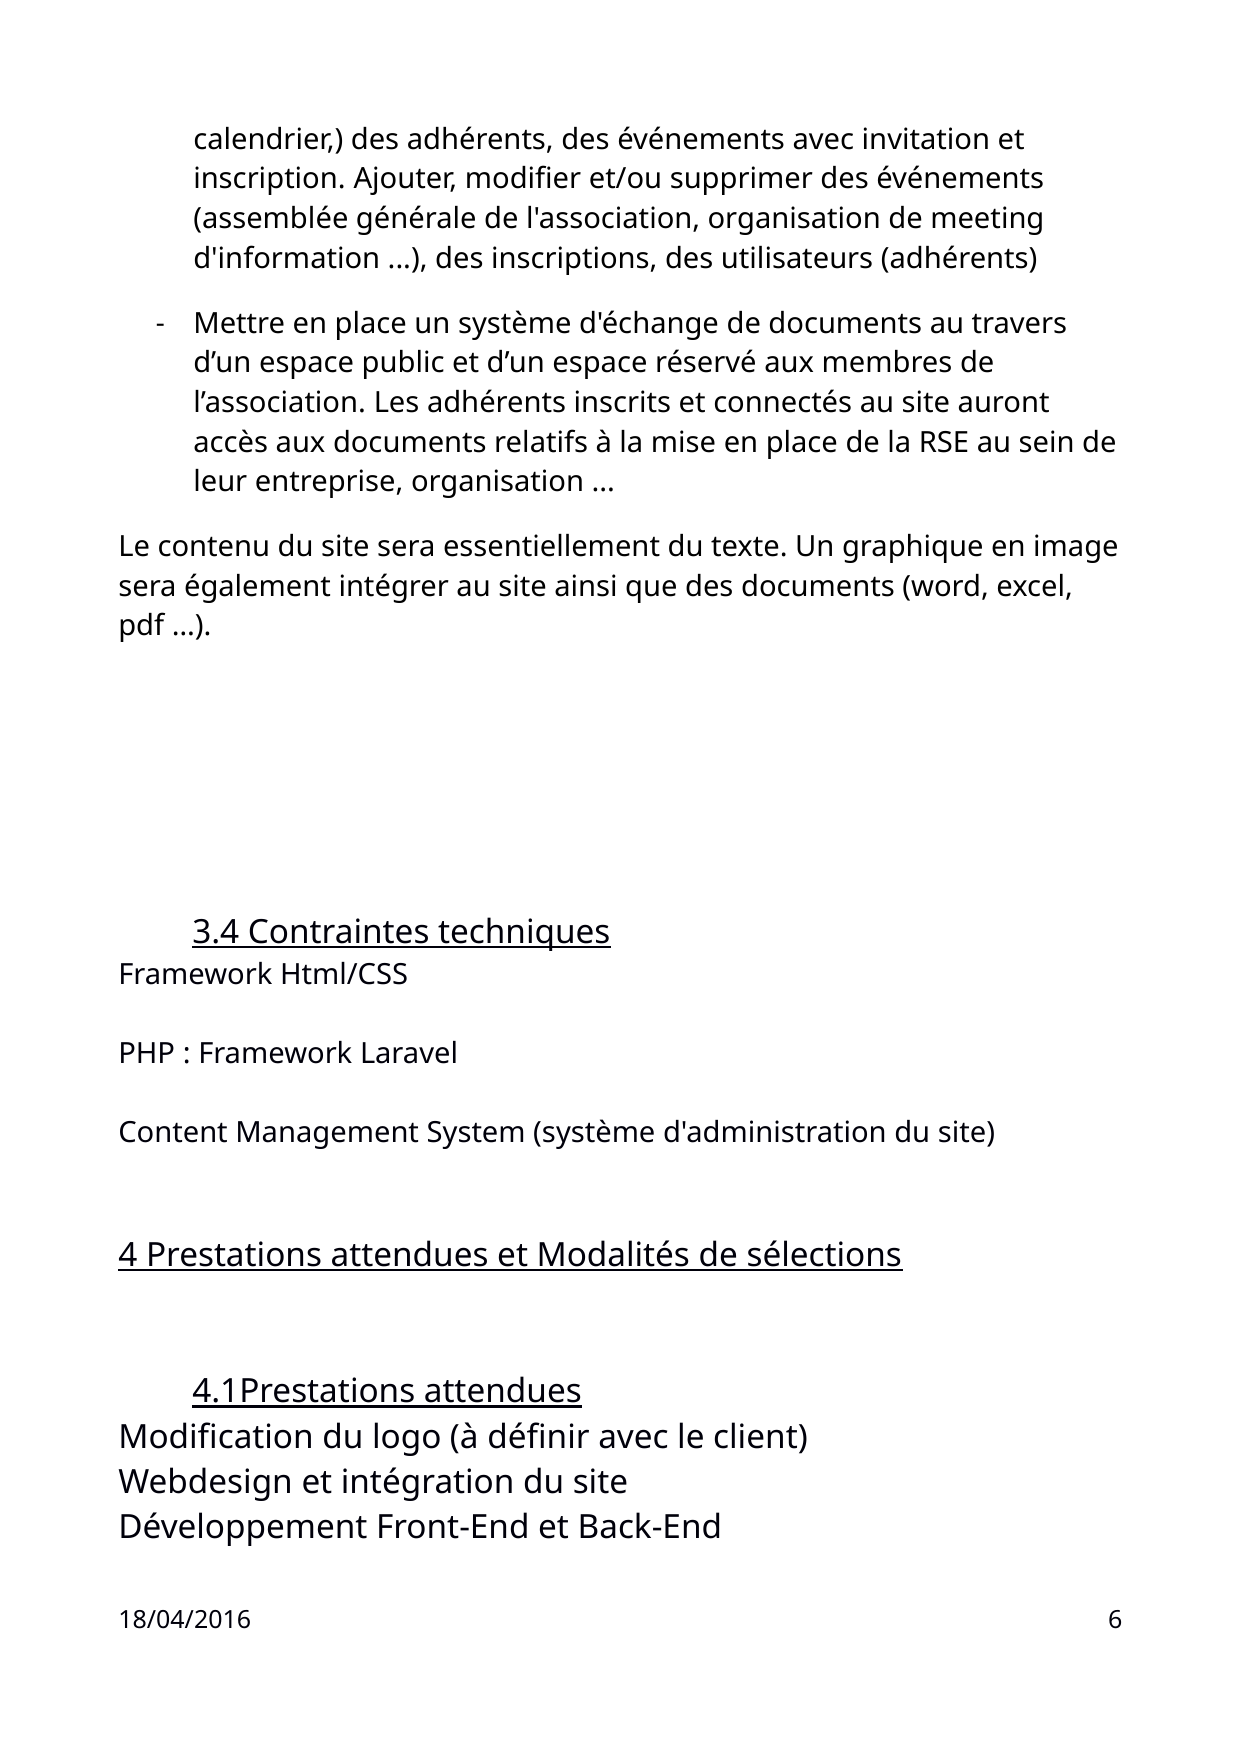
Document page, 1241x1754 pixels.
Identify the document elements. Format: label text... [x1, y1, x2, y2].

text Content Management System (système d'administration du site) [118, 1112, 1122, 1151]
text Modification du logo (à définir avec le client) [118, 1412, 1122, 1458]
text Webdesign et intégration du site [118, 1458, 1122, 1503]
text 4 Prestations attendues et Modalités de sélections [118, 1231, 1122, 1276]
text PHP : Framework Laravel [118, 1032, 1122, 1072]
text 4.1Prestations attendues [118, 1367, 1122, 1412]
text 3.4 Contraintes techniques [118, 907, 1122, 953]
list calendrier,) des adhérents, des événements avec invitation et inscription. Ajouter, modifier et/ou supprimer des événements (assemblée générale de l'association, organisation de meeting d'information ...), des inscriptions, des utilisateurs (adhérents) [156, 118, 1122, 277]
list Mettre en place un système d'échange de documents au travers d’un espace public et d’un espace réservé aux membres de l’association. Les adhérents inscrits et connectés au site auront accès aux documents relatifs à la mise en place de la RSE au sein de leur entreprise, organisation ... [156, 302, 1122, 500]
text Développement Front-End et Back-End [118, 1503, 1122, 1549]
text Le contenu du site sera essentiellement du texte. Un graphique en image sera également intégrer au site ainsi que des documents (word, excel, pdf …). [118, 525, 1122, 644]
text Framework Html/CSS [118, 953, 1122, 993]
